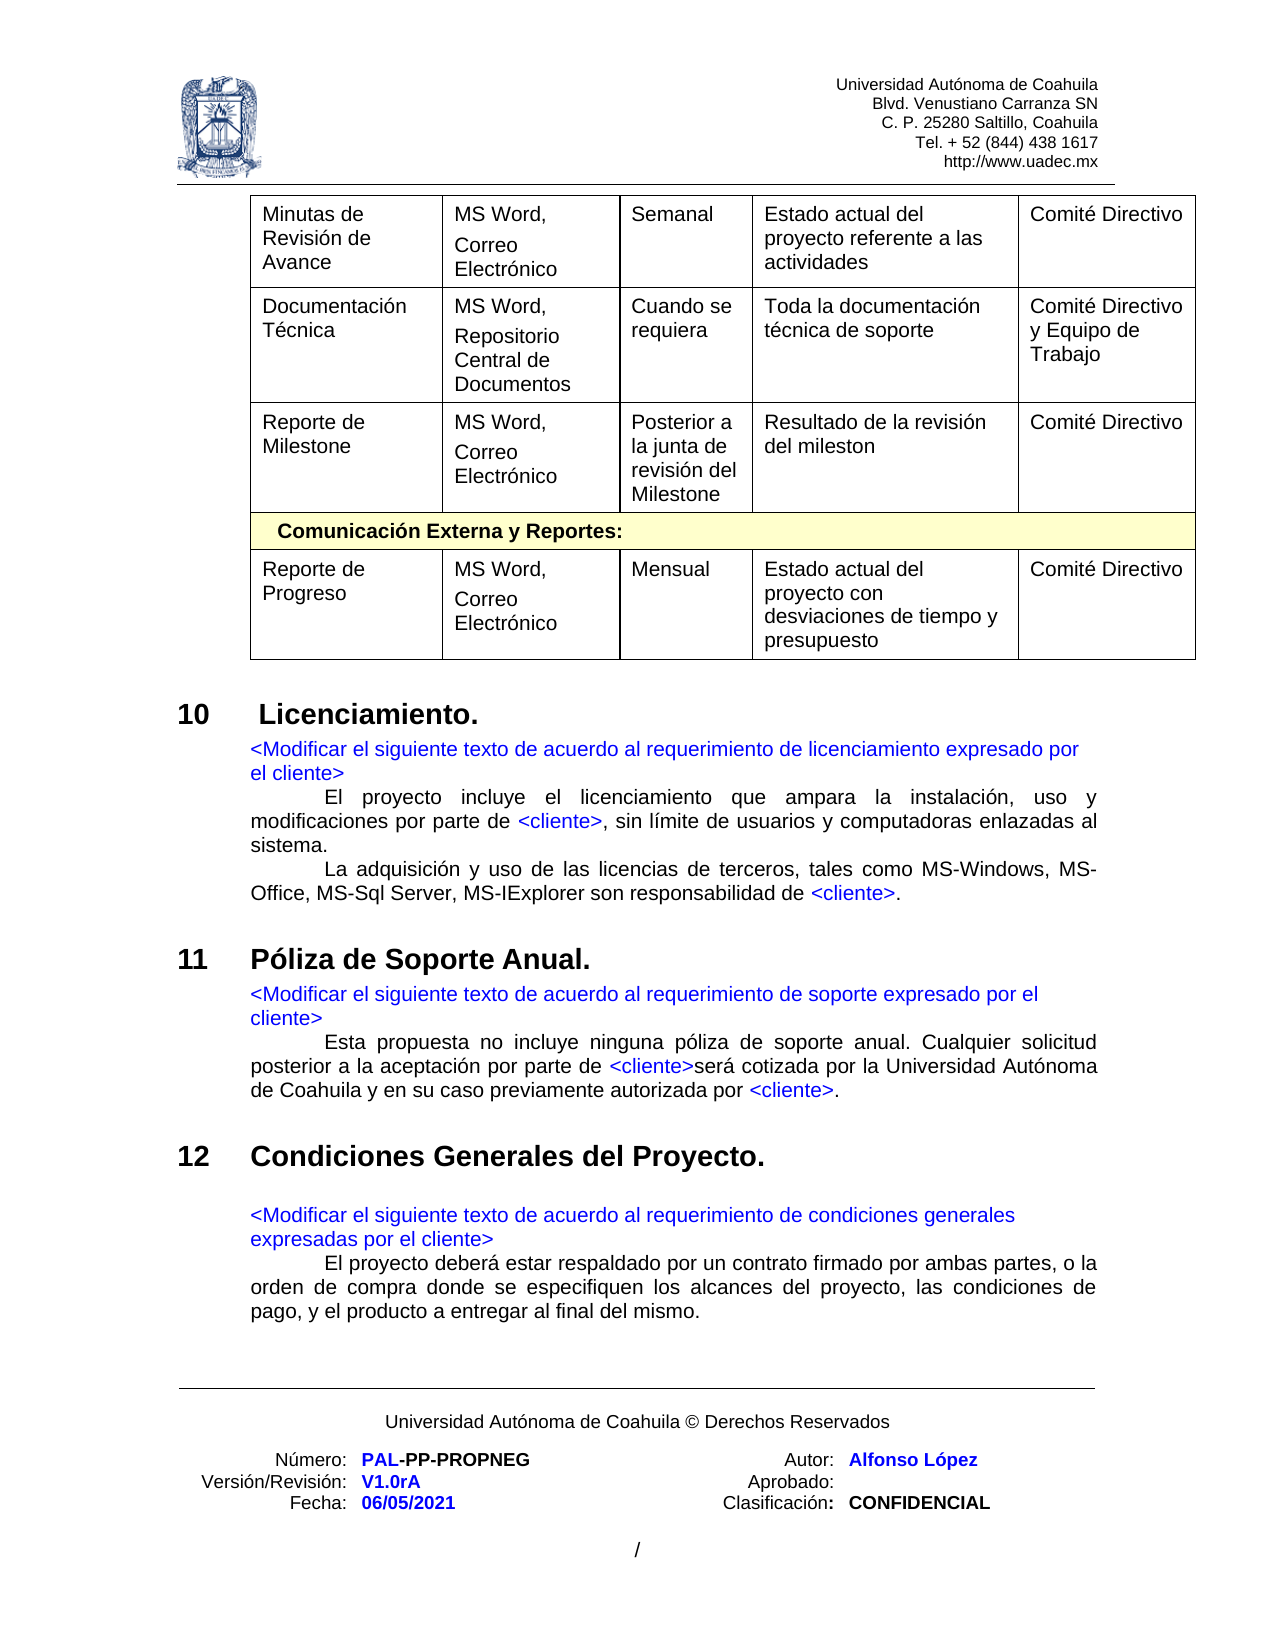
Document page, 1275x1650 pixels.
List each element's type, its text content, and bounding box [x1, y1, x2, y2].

table_cell Toda la documentación técnica de soporte [753, 288, 1018, 402]
table_cell Reporte de Milestone [251, 403, 442, 512]
table_cell MS Word, Repositorio Central de Documentos [443, 288, 619, 402]
table_cell Comunicación Externa y Reportes: [251, 513, 1195, 549]
table_cell Comité Directivo y Equipo de Trabajo [1019, 288, 1195, 402]
text El proyecto deberá estar respaldado por un contrato firmado por ambas partes, o la orden de compra donde se especifiquen los alcances del proyecto, las condiciones de pago, y el producto a entregar al final del mismo. [250, 1251, 1098, 1323]
text <Modificar el siguiente texto de acuerdo al requerimiento de soporte expresado por el cliente> [250, 982, 1098, 1030]
text <Modificar el siguiente texto de acuerdo al requerimiento de licenciamiento expresado por el cliente> [250, 737, 1098, 785]
table_cell Minutas de Revisión de Avance [251, 196, 442, 287]
text <Modificar el siguiente texto de acuerdo al requerimiento de condiciones generales expresadas por el cliente> [250, 1203, 1098, 1251]
table_cell Reporte de Progreso [251, 550, 442, 658]
table_cell MS Word, Correo Electrónico [443, 550, 619, 658]
table_cell Estado actual del proyecto referente a las actividades [753, 196, 1018, 287]
subtitle Condiciones Generales del Proyecto. [177, 1139, 1098, 1173]
table_cell Documentación Técnica [251, 288, 442, 402]
table_cell MS Word, Correo Electrónico [443, 196, 619, 287]
picture [191, 76, 263, 180]
table_cell Comité Directivo [1019, 550, 1195, 658]
text La adquisición y uso de las licencias de terceros, tales como MS-Windows, MS-Office, MS-Sql Server, MS-IExplorer son responsabilidad de <cliente>. [250, 857, 1098, 904]
table_cell Cuando se requiera [621, 288, 752, 402]
table_cell Mensual [621, 550, 752, 658]
text El proyecto incluye el licenciamiento que ampara la instalación, uso y modificaciones por parte de <cliente>, sin límite de usuarios y computadoras enlazadas al sistema. [250, 785, 1098, 857]
subtitle Póliza de Soporte Anual. [177, 942, 1098, 976]
table_cell MS Word, Correo Electrónico [443, 403, 619, 512]
subtitle Licenciamiento. [177, 697, 1098, 731]
table_cell Comité Directivo [1019, 196, 1195, 287]
table_cell Comité Directivo [1019, 403, 1195, 512]
table_cell Semanal [621, 196, 752, 287]
table_cell Estado actual del proyecto con desviaciones de tiempo y presupuesto [753, 550, 1018, 658]
text Esta propuesta no incluye ninguna póliza de soporte anual. Cualquier solicitud posterior a la aceptación por parte de <cliente>será cotizada por la Universidad Autónoma de Coahuila y en su caso previamente autorizada por <cliente>. [250, 1030, 1098, 1102]
table_cell Resultado de la revisión del mileston [753, 403, 1018, 512]
table_cell Posterior a la junta de revisión del Milestone [621, 403, 752, 512]
